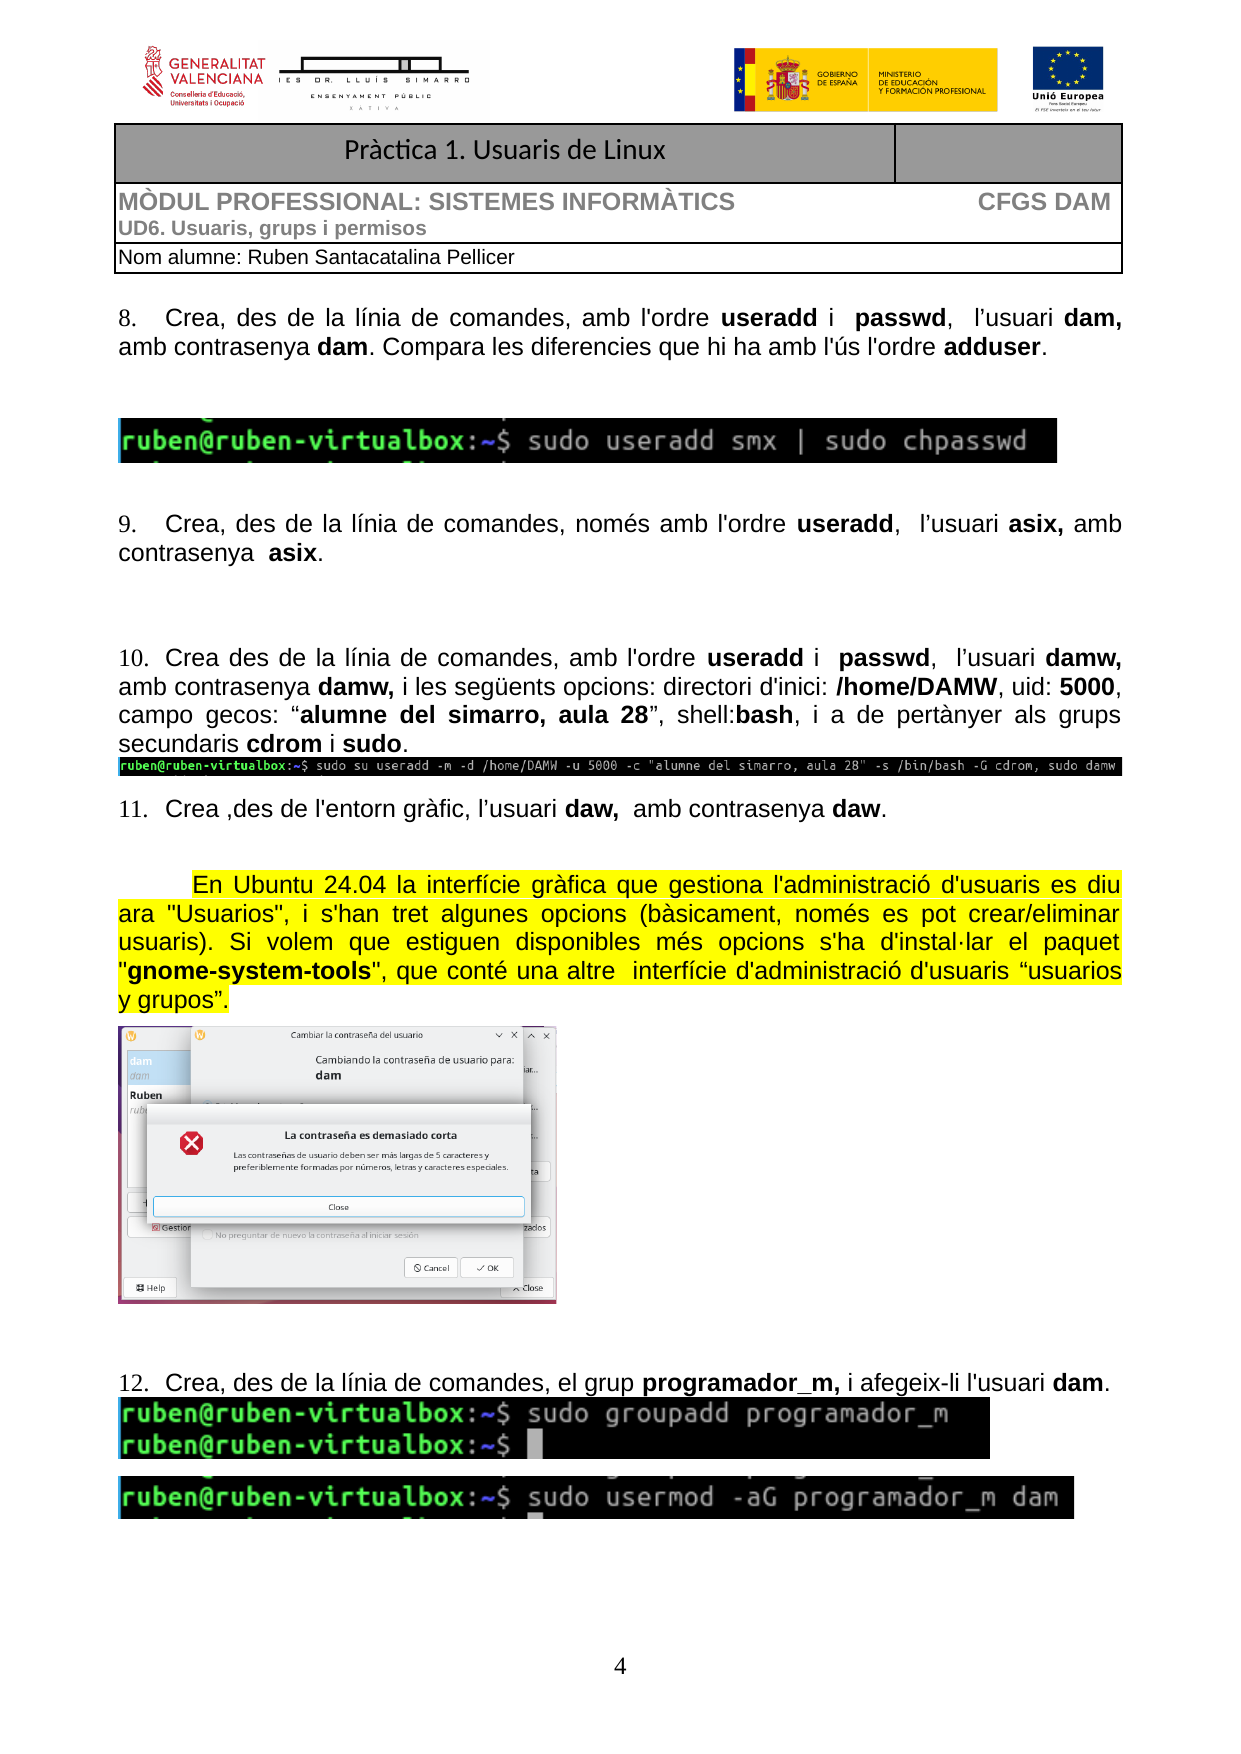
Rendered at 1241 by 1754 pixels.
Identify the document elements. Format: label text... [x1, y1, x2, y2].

text En Ubuntu 24.04 la interfície gràfica que gestiona l'administració d'usuaris es diu ara "Usuarios", i s'han tret algunes opcions (bàsicament, només es pot crear/eliminar usuaris). Si volem que estiguen disponibles més opcions s'ha d'instal·lar el paquet "gnome-system-tools", que conté una altre interfície d'administració d'usuaris “usuarios y grupos”. [118, 870, 1122, 1013]
picture [118, 757, 1123, 776]
list Crea, des de la línia de comandes, el grup programador_m, i afegeix-li l'usuari dam. [118, 1368, 1122, 1397]
picture [118, 1026, 557, 1304]
list Crea, des de la línia de comandes, amb l'ordre useradd i passwd, l’usuari dam, amb contrasenya dam. Compara les diferencies que hi ha amb l'ús l'ordre adduser. [118, 303, 1122, 361]
picture [118, 1397, 990, 1459]
picture [732, 46, 998, 113]
picture [1032, 46, 1104, 112]
list Crea, des de la línia de comandes, només amb l'ordre useradd, l’usuari asix, amb contrasenya asix. [118, 509, 1122, 567]
picture [118, 1476, 1075, 1519]
picture [142, 40, 490, 122]
list Crea des de la línia de comandes, amb l'ordre useradd i passwd, l’usuari damw, amb contrasenya damw, i les següents opcions: directori d'inici: /home/DAMW, uid: 5000, campo gecos: “alumne del simarro, aula 28”, shell:bash, i a de pertànyer als grups secundaris cdrom i sudo. [118, 643, 1122, 757]
picture [118, 418, 1058, 463]
list Crea ,des de l'entorn gràfic, l’usuari daw, amb contrasenya daw. [118, 794, 1122, 823]
